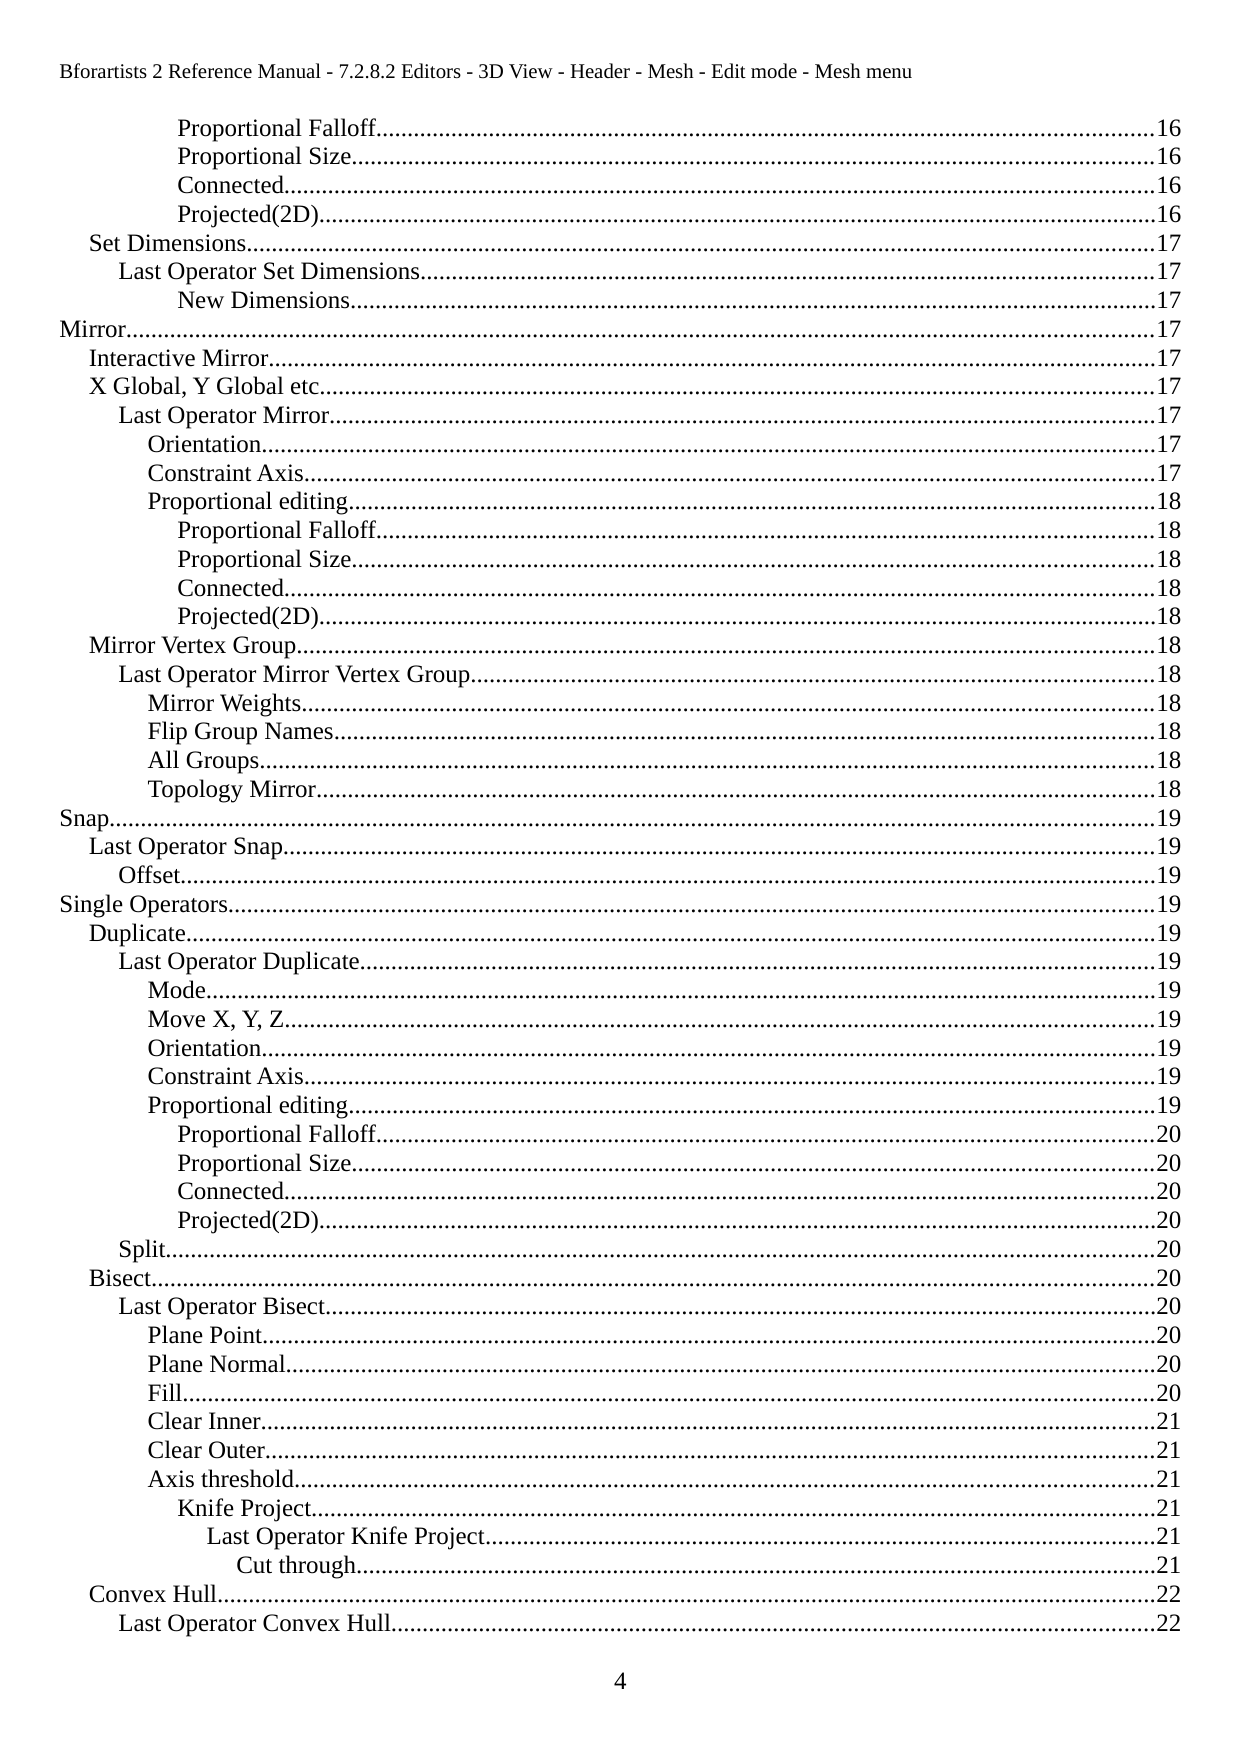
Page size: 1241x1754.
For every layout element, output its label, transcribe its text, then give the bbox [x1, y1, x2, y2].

text Clear Outer 21 [147, 1435, 1181, 1464]
text Mirror 17 [59, 314, 1181, 343]
text Mirror Weights 18 [147, 688, 1181, 716]
text Last Operator Convex Hull 22 [118, 1608, 1181, 1636]
text Proportional editing 18 [147, 486, 1181, 515]
text Proportional Falloff 16 [177, 113, 1181, 141]
text Projected(2D) 18 [177, 601, 1181, 630]
text Plane Normal 20 [147, 1349, 1181, 1378]
text Connected 18 [177, 573, 1181, 601]
text Constraint Axis 17 [147, 458, 1181, 486]
text Projected(2D) 16 [177, 199, 1181, 228]
text Topology Mirror 18 [147, 774, 1181, 803]
text Proportional Size 18 [177, 544, 1181, 573]
text Offset 19 [118, 860, 1181, 889]
text Proportional Falloff 20 [177, 1119, 1181, 1148]
text Convex Hull 22 [88, 1579, 1181, 1608]
text Last Operator Bisect 20 [118, 1291, 1181, 1320]
text All Groups 18 [147, 745, 1181, 774]
text Constraint Axis 19 [147, 1061, 1181, 1090]
text Proportional Size 16 [177, 141, 1181, 170]
text Flip Group Names 18 [147, 716, 1181, 745]
text Connected 16 [177, 170, 1181, 199]
text Last Operator Mirror Vertex Group 18 [118, 659, 1181, 688]
text Last Operator Snap 19 [88, 831, 1181, 860]
text Last Operator Mirror 17 [118, 400, 1181, 429]
text Knife Project 21 [177, 1493, 1181, 1521]
text Split 20 [118, 1234, 1181, 1263]
text Fill 20 [147, 1378, 1181, 1406]
text Interactive Mirror 17 [88, 343, 1181, 371]
text Last Operator Set Dimensions 17 [118, 256, 1181, 285]
text Proportional editing 19 [147, 1090, 1181, 1119]
text Bisect 20 [88, 1263, 1181, 1291]
text Orientation 17 [147, 429, 1181, 458]
text Snap 19 [59, 803, 1181, 831]
text Cut through 21 [236, 1550, 1181, 1579]
text New Dimensions 17 [177, 285, 1181, 314]
text X Global, Y Global etc. 17 [88, 371, 1181, 400]
text Duplicate 19 [88, 918, 1181, 946]
text Last Operator Duplicate 19 [118, 946, 1181, 975]
text Axis threshold 21 [147, 1464, 1181, 1493]
text Move X, Y, Z 19 [147, 1004, 1181, 1033]
text Connected 20 [177, 1176, 1181, 1205]
text Mode 19 [147, 975, 1181, 1004]
text Orientation 19 [147, 1033, 1181, 1061]
text Set Dimensions 17 [88, 228, 1181, 256]
text Last Operator Knife Project 21 [206, 1521, 1181, 1550]
text Clear Inner 21 [147, 1406, 1181, 1435]
text Plane Point 20 [147, 1320, 1181, 1349]
text Proportional Size 20 [177, 1148, 1181, 1176]
text Proportional Falloff 18 [177, 515, 1181, 544]
text Single Operators 19 [59, 889, 1181, 918]
text Mirror Vertex Group 18 [88, 630, 1181, 659]
text Projected(2D) 20 [177, 1205, 1181, 1234]
